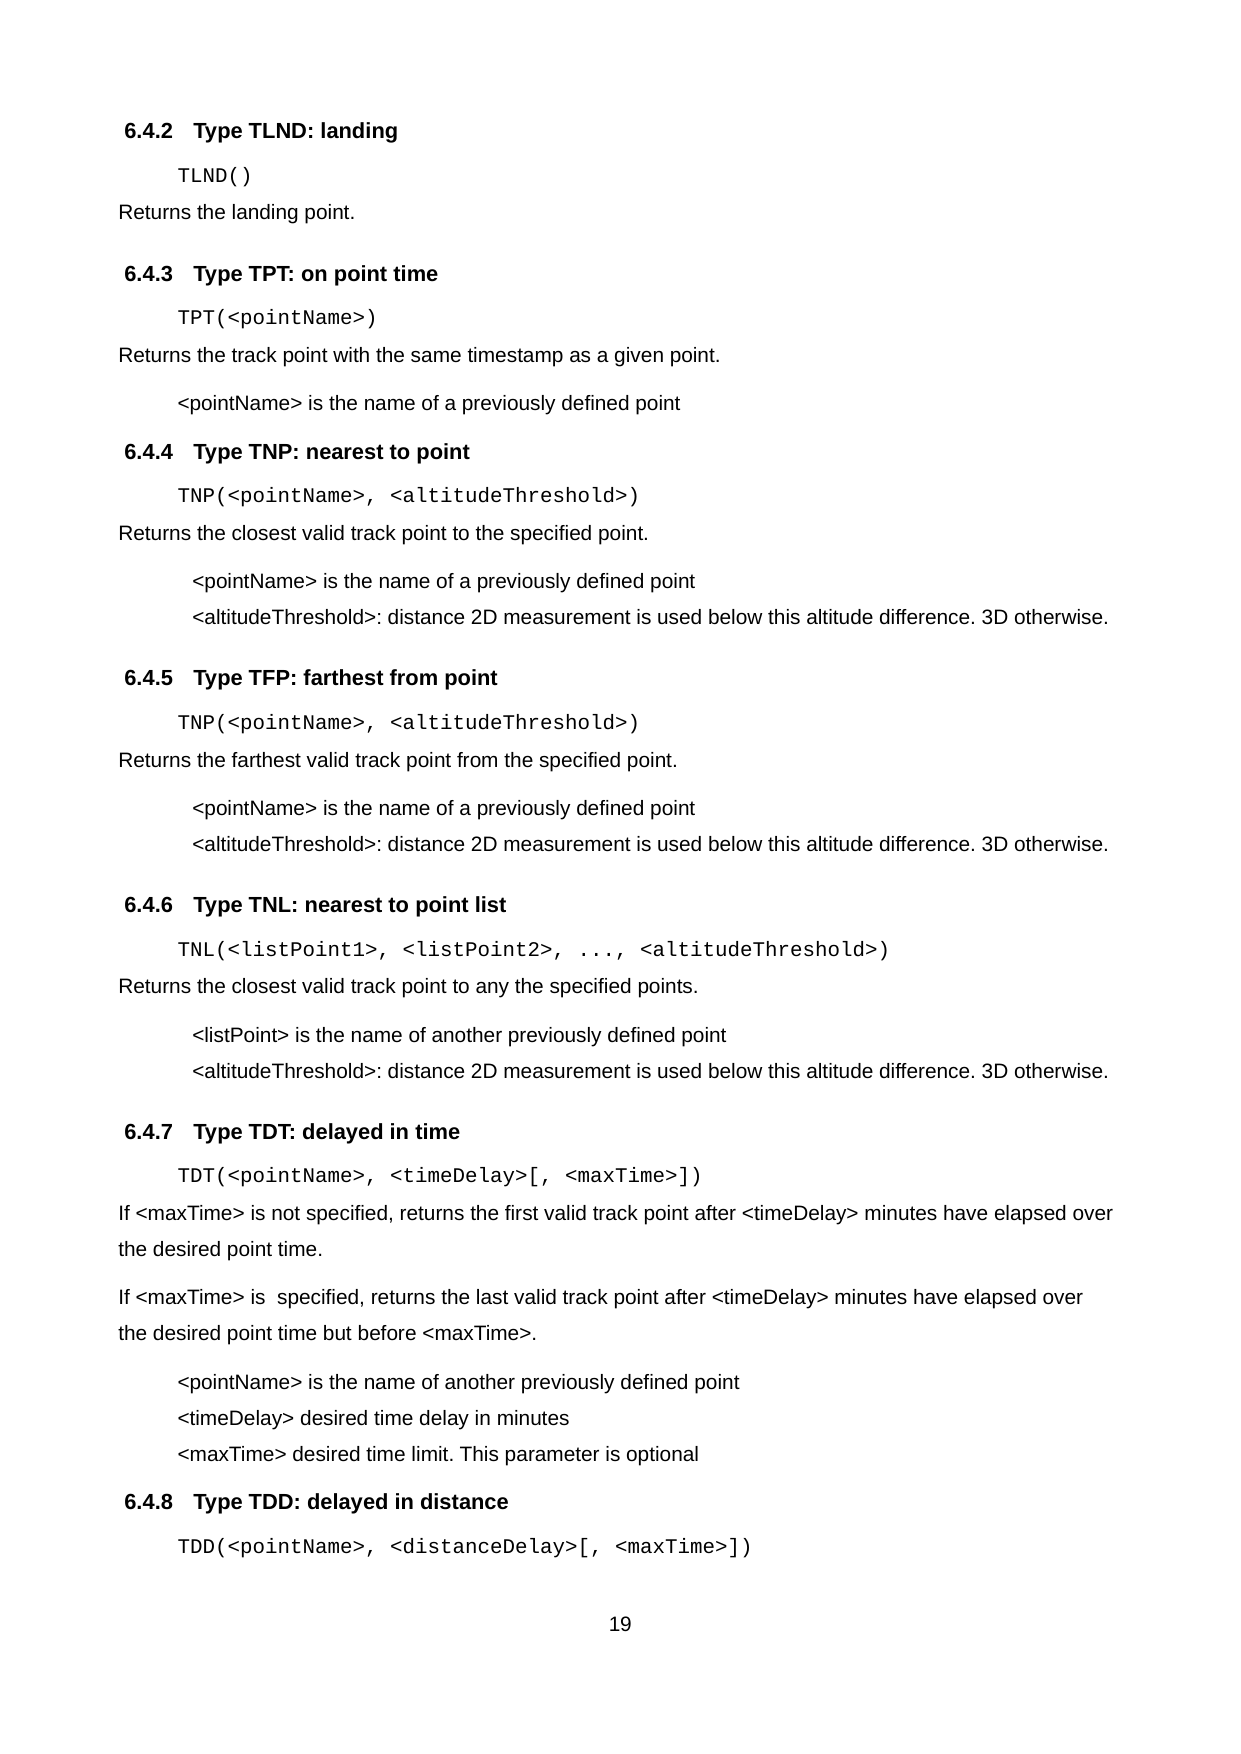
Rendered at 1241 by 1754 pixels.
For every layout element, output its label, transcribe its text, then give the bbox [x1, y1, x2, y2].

text <altitudeThreshold>: distance 2D measurement is used below this altitude difference. 3D otherwise. [118, 605, 1122, 629]
subtitle Type TNL: nearest to point list [118, 892, 1122, 917]
text TNP(<pointName>, <altitudeThreshold>) [177, 712, 1063, 736]
text If <maxTime> is specified, returns the last valid track point after <timeDelay> minutes have elapsed over the desired point time but before <maxTime>. [118, 1285, 1122, 1345]
text Returns the track point with the same timestamp as a given point. [118, 342, 1122, 366]
list <pointName> is the name of another previously defined point [177, 1369, 1122, 1393]
text TDD(<pointName>, <distanceDelay>[, <maxTime>]) [177, 1536, 1063, 1559]
subtitle Type TNP: nearest to point [118, 439, 1122, 464]
text TDT(<pointName>, <timeDelay>[, <maxTime>]) [177, 1165, 1063, 1189]
subtitle Type TDD: delayed in distance [118, 1489, 1122, 1514]
text If <maxTime> is not specified, returns the first valid track point after <timeDelay> minutes have elapsed over the desired point time. [118, 1201, 1122, 1261]
text TPT(<pointName>) [177, 307, 1063, 331]
list <pointName> is the name of a previously defined point [118, 569, 1122, 593]
text Returns the farthest valid track point from the specified point. [118, 747, 1122, 771]
list <listPoint> is the name of another previously defined point [118, 1022, 1122, 1046]
subtitle Type TFP: farthest from point [118, 665, 1122, 691]
text Returns the closest valid track point to any the specified points. [118, 974, 1122, 998]
list <maxTime> desired time limit. This parameter is optional [177, 1441, 1122, 1465]
text Returns the closest valid track point to the specified point. [118, 521, 1122, 545]
text TNL(<listPoint1>, <listPoint2>, ..., <altitudeThreshold>) [177, 939, 1063, 962]
text <altitudeThreshold>: distance 2D measurement is used below this altitude difference. 3D otherwise. [118, 832, 1122, 856]
subtitle Type TDT: delayed in time [118, 1119, 1122, 1144]
subtitle Type TLND: landing [118, 118, 1122, 143]
list <timeDelay> desired time delay in minutes [177, 1405, 1122, 1429]
text Returns the landing point. [118, 200, 1122, 224]
list <pointName> is the name of a previously defined point [177, 391, 1122, 415]
text TLND() [177, 165, 1063, 188]
list <pointName> is the name of a previously defined point [118, 796, 1122, 820]
subtitle Type TPT: on point time [118, 260, 1122, 286]
text TNP(<pointName>, <altitudeThreshold>) [177, 485, 1063, 509]
text <altitudeThreshold>: distance 2D measurement is used below this altitude difference. 3D otherwise. [118, 1058, 1122, 1082]
